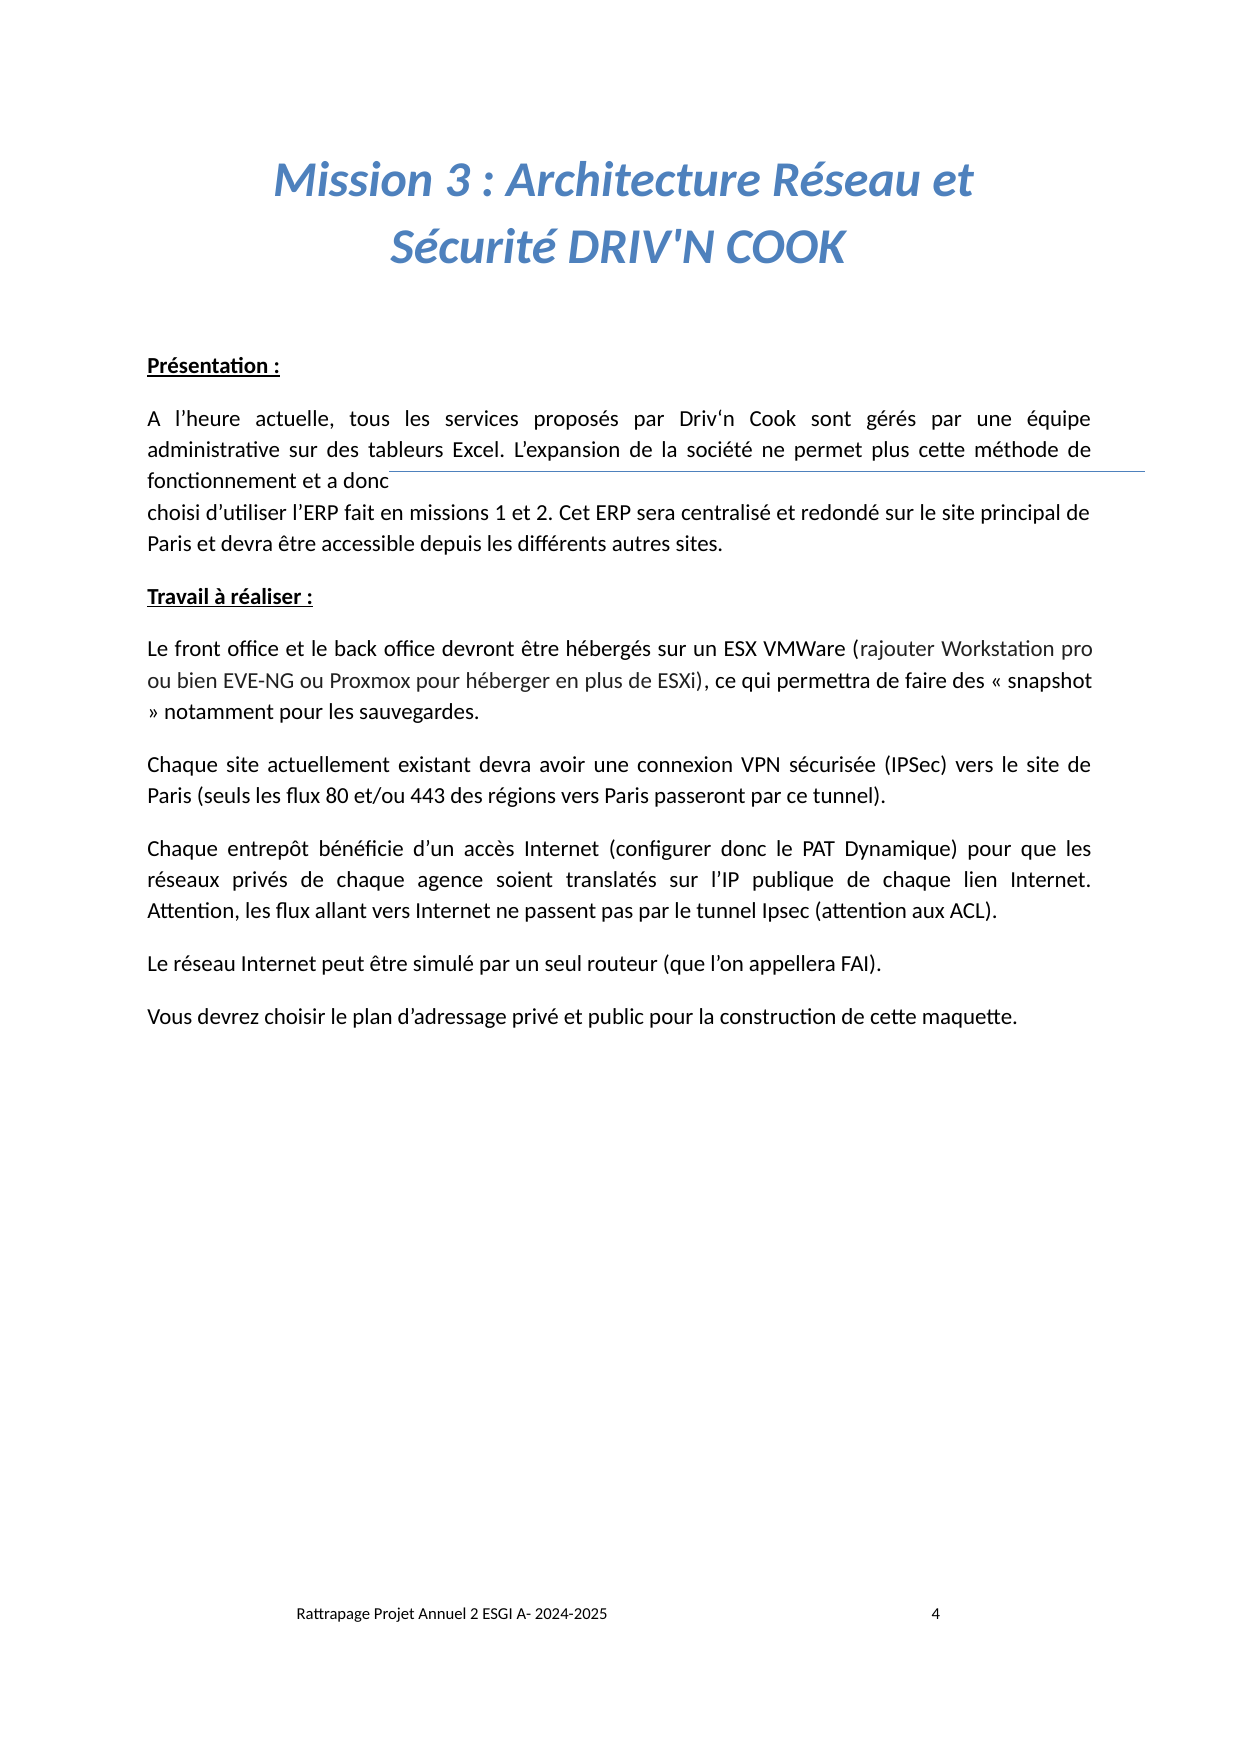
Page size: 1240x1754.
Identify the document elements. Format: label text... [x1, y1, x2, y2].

text Travail à réaliser : [147, 582, 1093, 610]
text Le réseau Internet peut être simulé par un seul routeur (que l’on appellera FAI). [147, 949, 1093, 977]
text Présentation : [147, 351, 1093, 379]
text Le front office et le back office devront être hébergés sur un ESX VMWare (rajouter Workstation pro ou bien EVE-NG ou Proxmox pour héberger en plus de ESXi), ce qui permettra de faire des « snapshot » notamment pour les sauvegardes. [147, 634, 1093, 725]
text Chaque site actuellement existant devra avoir une connexion VPN sécurisée (IPSec) vers le site de Paris (seuls les flux 80 et/ou 443 des régions vers Paris passeront par ce tunnel). [147, 750, 1093, 809]
text Vous devrez choisir le plan d’adressage privé et public pour la construction de cette maquette. [147, 1002, 1093, 1030]
subtitle Mission 3 : Architecture Réseau et Sécurité DRIV'N COOK [226, 147, 1026, 276]
text A l’heure actuelle, tous les services proposés par Driv‘n Cook sont gérés par une équipe administrative sur des tableurs Excel. L’expansion de la société ne permet plus cette méthode de fonctionnement et a donc choisi d’utiliser l’ERP fait en missions 1 et 2. Cet ERP sera centralisé et redondé sur le site principal de Paris et devra être accessible depuis les différents autres sites. [147, 404, 1093, 557]
text Chaque entrepôt bénéficie d’un accès Internet (configurer donc le PAT Dynamique) pour que les réseaux privés de chaque agence soient translatés sur l’IP publique de chaque lien Internet. Attention, les flux allant vers Internet ne passent pas par le tunnel Ipsec (attention aux ACL). [147, 834, 1093, 924]
